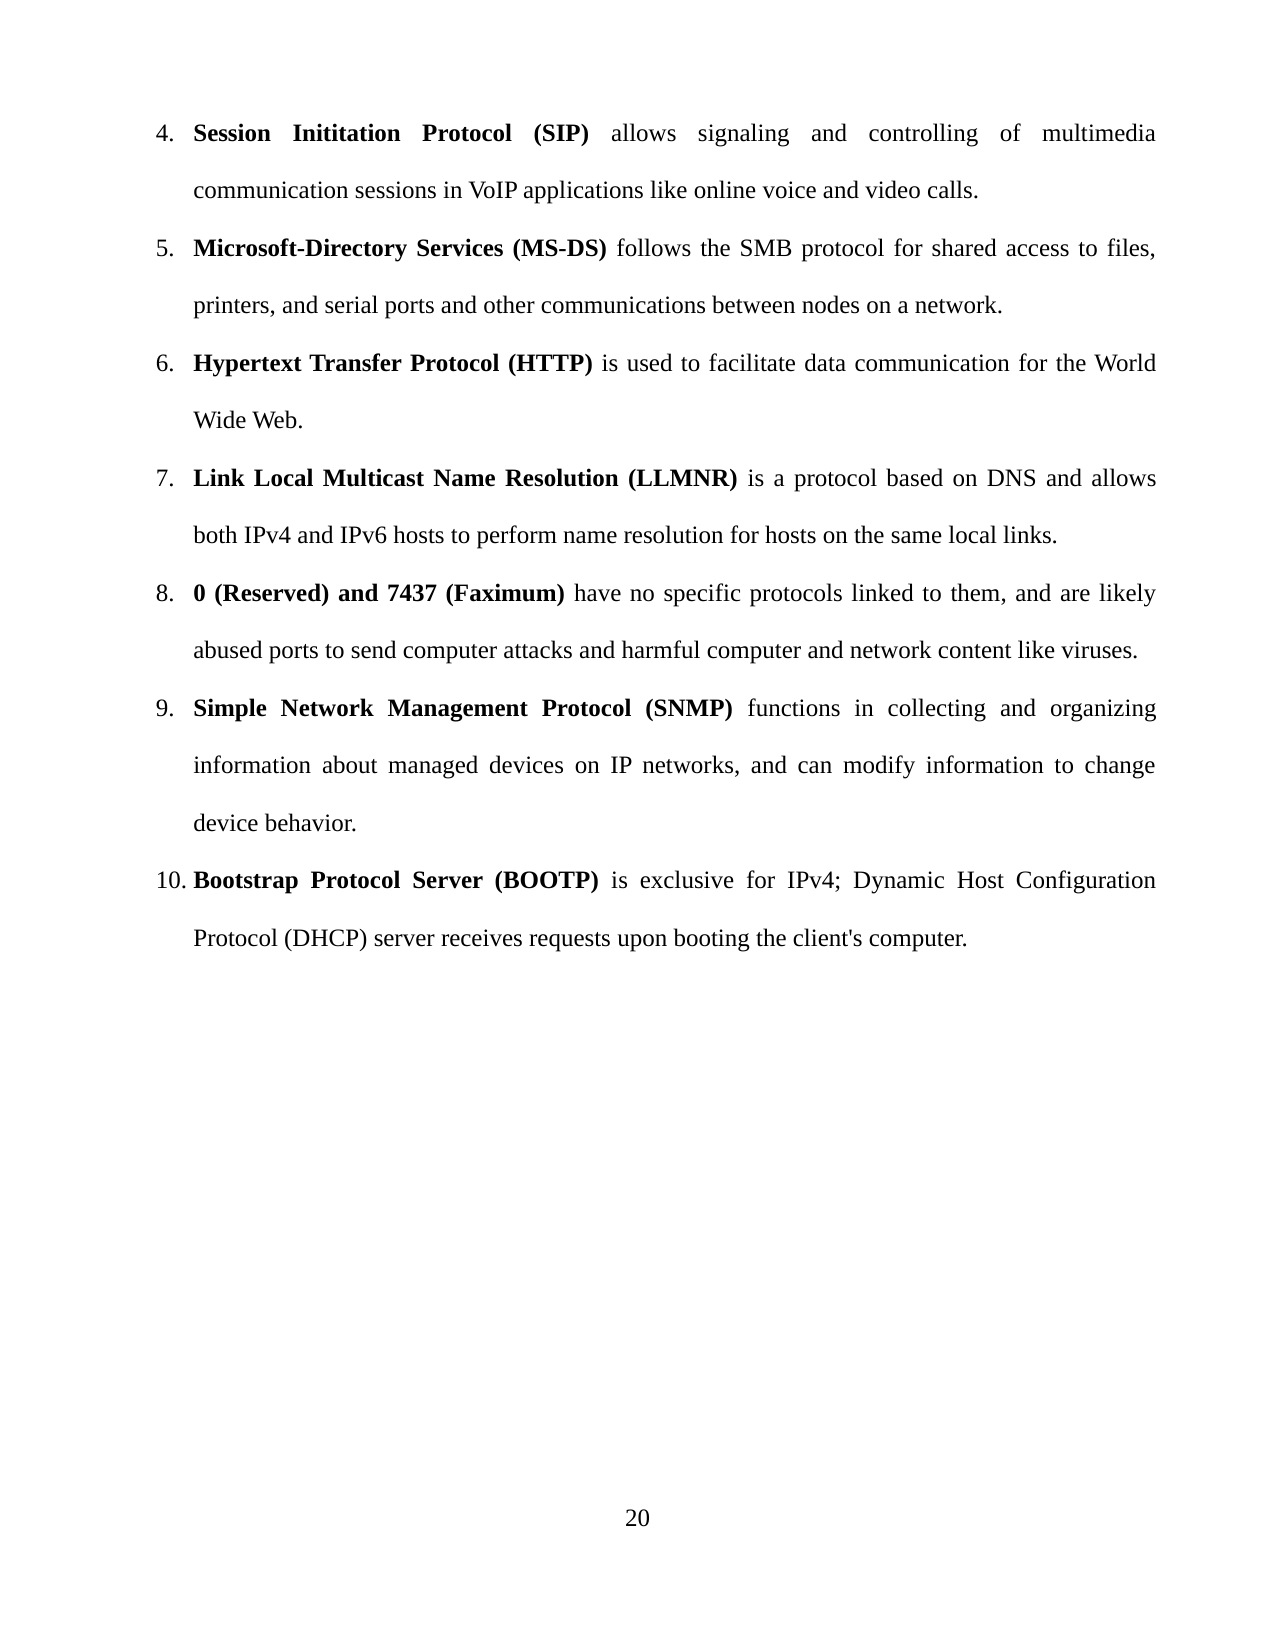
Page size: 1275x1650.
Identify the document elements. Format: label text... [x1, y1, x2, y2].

list Simple Network Management Protocol (SNMP) functions in collecting and organizing information about managed devices on IP networks, and can modify information to change device behavior. [156, 693, 1157, 837]
list 0 (Reserved) and 7437 (Faximum) have no specific protocols linked to them, and are likely abused ports to send computer attacks and harmful computer and network content like viruses. [156, 578, 1157, 664]
list Hypertext Transfer Protocol (HTTP) is used to facilitate data communication for the World Wide Web. [156, 348, 1157, 434]
list Bootstrap Protocol Server (BOOTP) is exclusive for IPv4; Dynamic Host Configuration Protocol (DHCP) server receives requests upon booting the client's computer. [156, 866, 1157, 952]
list Session Inititation Protocol (SIP) allows signaling and controlling of multimedia communication sessions in VoIP applications like online voice and video calls. [156, 118, 1157, 204]
list Link Local Multicast Name Resolution (LLMNR) is a protocol based on DNS and allows both IPv4 and IPv6 hosts to perform name resolution for hosts on the same local links. [156, 463, 1157, 549]
list Microsoft-Directory Services (MS-DS) follows the SMB protocol for shared access to files, printers, and serial ports and other communications between nodes on a network. [156, 233, 1157, 319]
